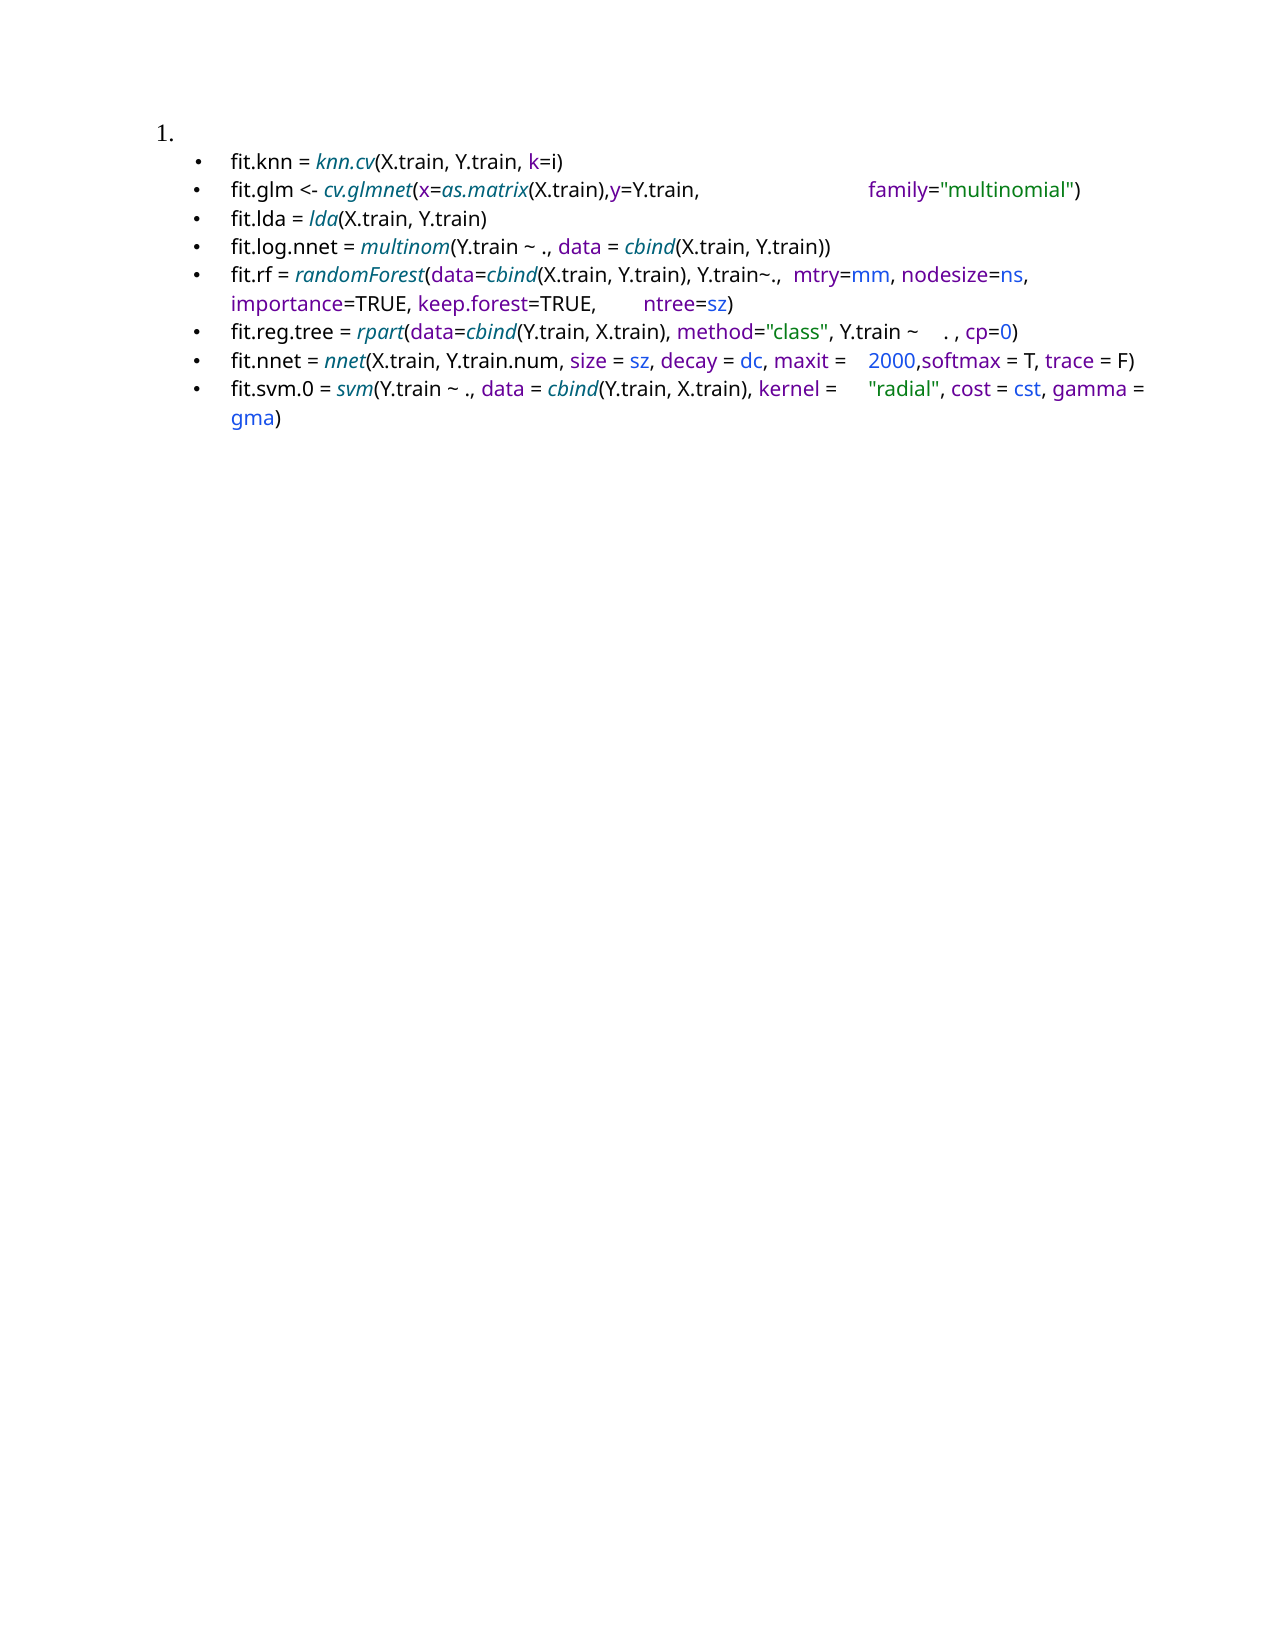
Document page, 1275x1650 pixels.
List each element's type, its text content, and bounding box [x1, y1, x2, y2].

list fit.log.nnet = multinom(Y.train ~ ., data = cbind(X.train, Y.train)) [193, 232, 1157, 261]
list fit.nnet = nnet(X.train, Y.train.num, size = sz, decay = dc, maxit = 2000,softmax = T, trace = F) [193, 346, 1157, 374]
list fit.reg.tree = rpart(data=cbind(Y.train, X.train), method="class", Y.train ~ . , cp=0) [193, 317, 1157, 346]
list fit.lda = lda(X.train, Y.train) [193, 204, 1157, 232]
list fit.glm <- cv.glmnet(x=as.matrix(X.train),y=Y.train, family="multinomial") [193, 175, 1157, 204]
list fit.knn = knn.cv(X.train, Y.train, k=i) [195, 147, 1157, 175]
list fit.rf = randomForest(data=cbind(X.train, Y.train), Y.train~., mtry=mm, nodesize=ns, importance=TRUE, keep.forest=TRUE, ntree=sz) [193, 261, 1157, 317]
list fit.svm.0 = svm(Y.train ~ ., data = cbind(Y.train, X.train), kernel = "radial", cost = cst, gamma = gma) [193, 374, 1157, 431]
